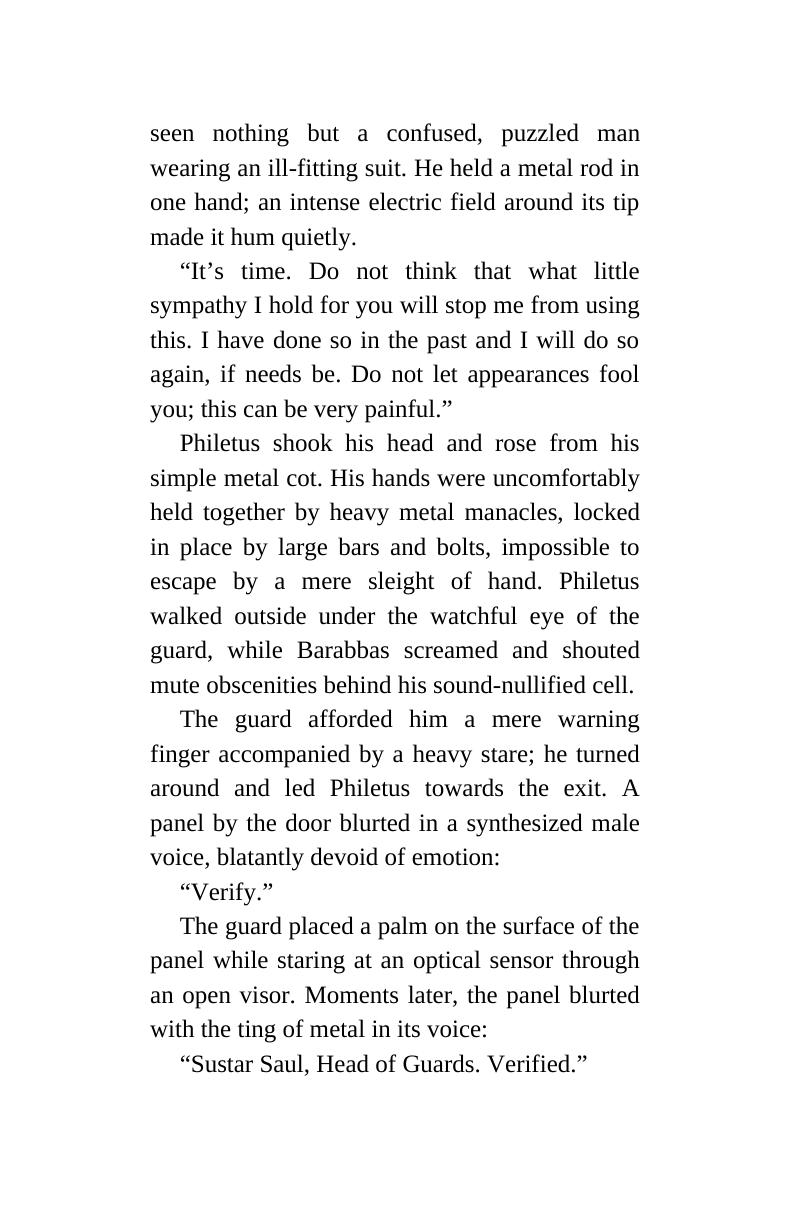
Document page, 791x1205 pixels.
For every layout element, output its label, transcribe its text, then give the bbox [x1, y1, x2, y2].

text Philetus shook his head and rose from his simple metal cot. His hands were uncomfortably held together by heavy metal manacles, locked in place by large bars and bolts, impossible to escape by a mere sleight of hand. Philetus walked outside under the watchful eye of the guard, while Barabbas screamed and shouted mute obscenities behind his sound-nullified cell. [150, 428, 640, 698]
text The guard placed a palm on the surface of the panel while staring at an optical sensor through an open visor. Moments later, the panel blurted with the ting of metal in its voice: [150, 911, 640, 1043]
text seen nothing but a confused, puzzled man wearing an ill-fitting suit. He held a metal rod in one hand; an intense electric field around its tip made it hum quietly. [150, 118, 640, 250]
text “It’s time. Do not think that what little sympathy I hold for you will stop me from using this. I have done so in the past and I will do so again, if needs be. Do not let appearances fool you; this can be very painful.” [150, 256, 640, 423]
text The guard afforded him a mere warning finger accompanied by a heavy stare; he turned around and led Philetus towards the exit. A panel by the door blurted in a synthesized male voice, blatantly devoid of emotion: [150, 704, 640, 871]
text “Verify.” [150, 877, 640, 905]
text “Sustar Saul, Head of Guards. Verified.” [150, 1049, 640, 1078]
